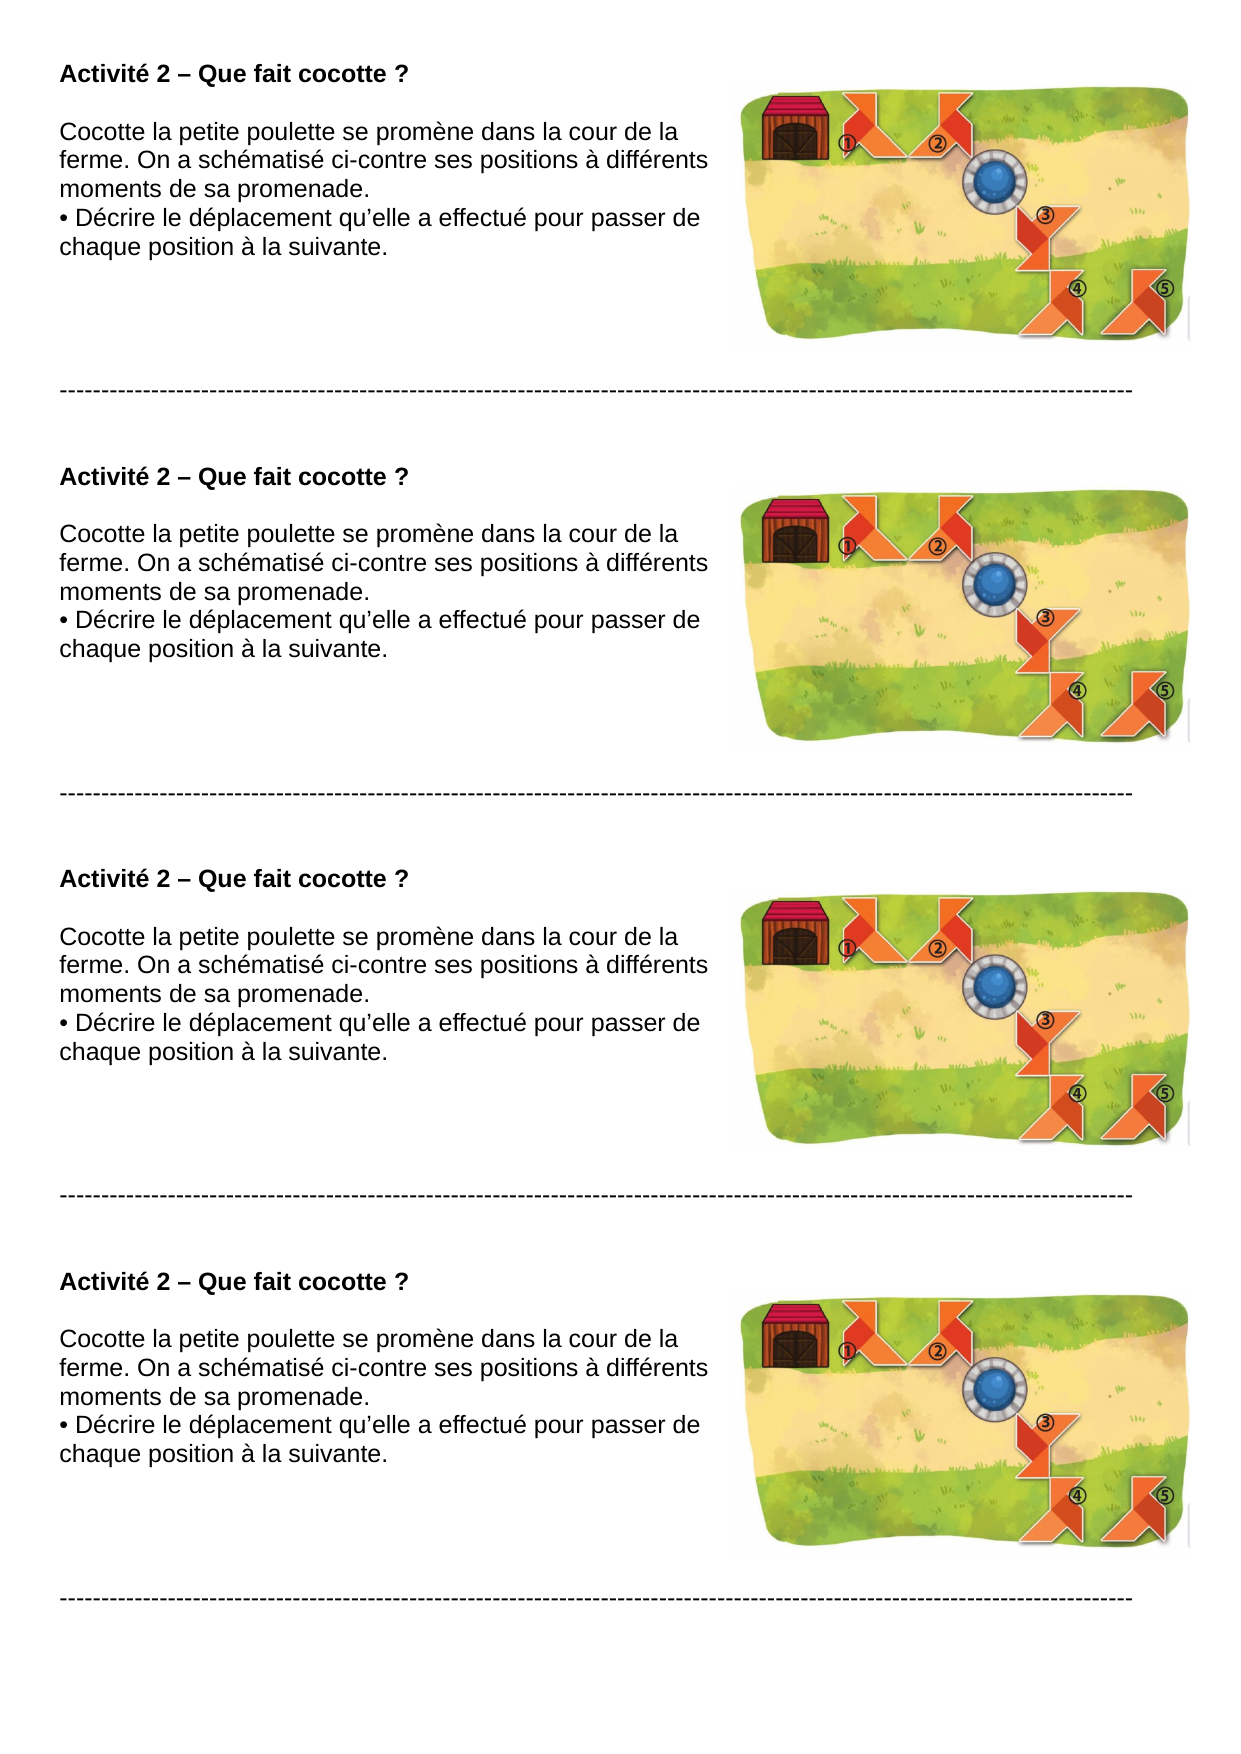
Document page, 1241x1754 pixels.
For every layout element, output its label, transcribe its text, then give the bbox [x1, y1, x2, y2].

text Cocotte la petite poulette se promène dans la cour de la ferme. On a schématisé ci-contre ses positions à différents moments de sa promenade. • Décrire le déplacement qu’elle a effectué pour passer de chaque position à la suivante. [59, 519, 731, 663]
text Activité 2 – Que fait cocotte ? [59, 864, 1181, 893]
picture [731, 1291, 1191, 1555]
text Cocotte la petite poulette se promène dans la cour de la ferme. On a schématisé ci-contre ses positions à différents moments de sa promenade. • Décrire le déplacement qu’elle a effectué pour passer de chaque position à la suivante. [59, 1324, 731, 1468]
text --------------------------------------------------------------------------------------------------------------------------------- [59, 375, 1181, 404]
text Activité 2 – Que fait cocotte ? [59, 462, 1181, 490]
picture [731, 84, 1191, 348]
picture [731, 889, 1191, 1153]
text --------------------------------------------------------------------------------------------------------------------------------- [59, 1583, 1181, 1612]
text Cocotte la petite poulette se promène dans la cour de la ferme. On a schématisé ci-contre ses positions à différents moments de sa promenade. • Décrire le déplacement qu’elle a effectué pour passer de chaque position à la suivante. [59, 117, 731, 260]
text Activité 2 – Que fait cocotte ? [59, 1267, 1181, 1295]
text Cocotte la petite poulette se promène dans la cour de la ferme. On a schématisé ci-contre ses positions à différents moments de sa promenade. • Décrire le déplacement qu’elle a effectué pour passer de chaque position à la suivante. [59, 922, 731, 1065]
picture [731, 486, 1191, 750]
text --------------------------------------------------------------------------------------------------------------------------------- [59, 778, 1181, 807]
text Activité 2 – Que fait cocotte ? [59, 59, 1181, 88]
text --------------------------------------------------------------------------------------------------------------------------------- [59, 1180, 1181, 1209]
